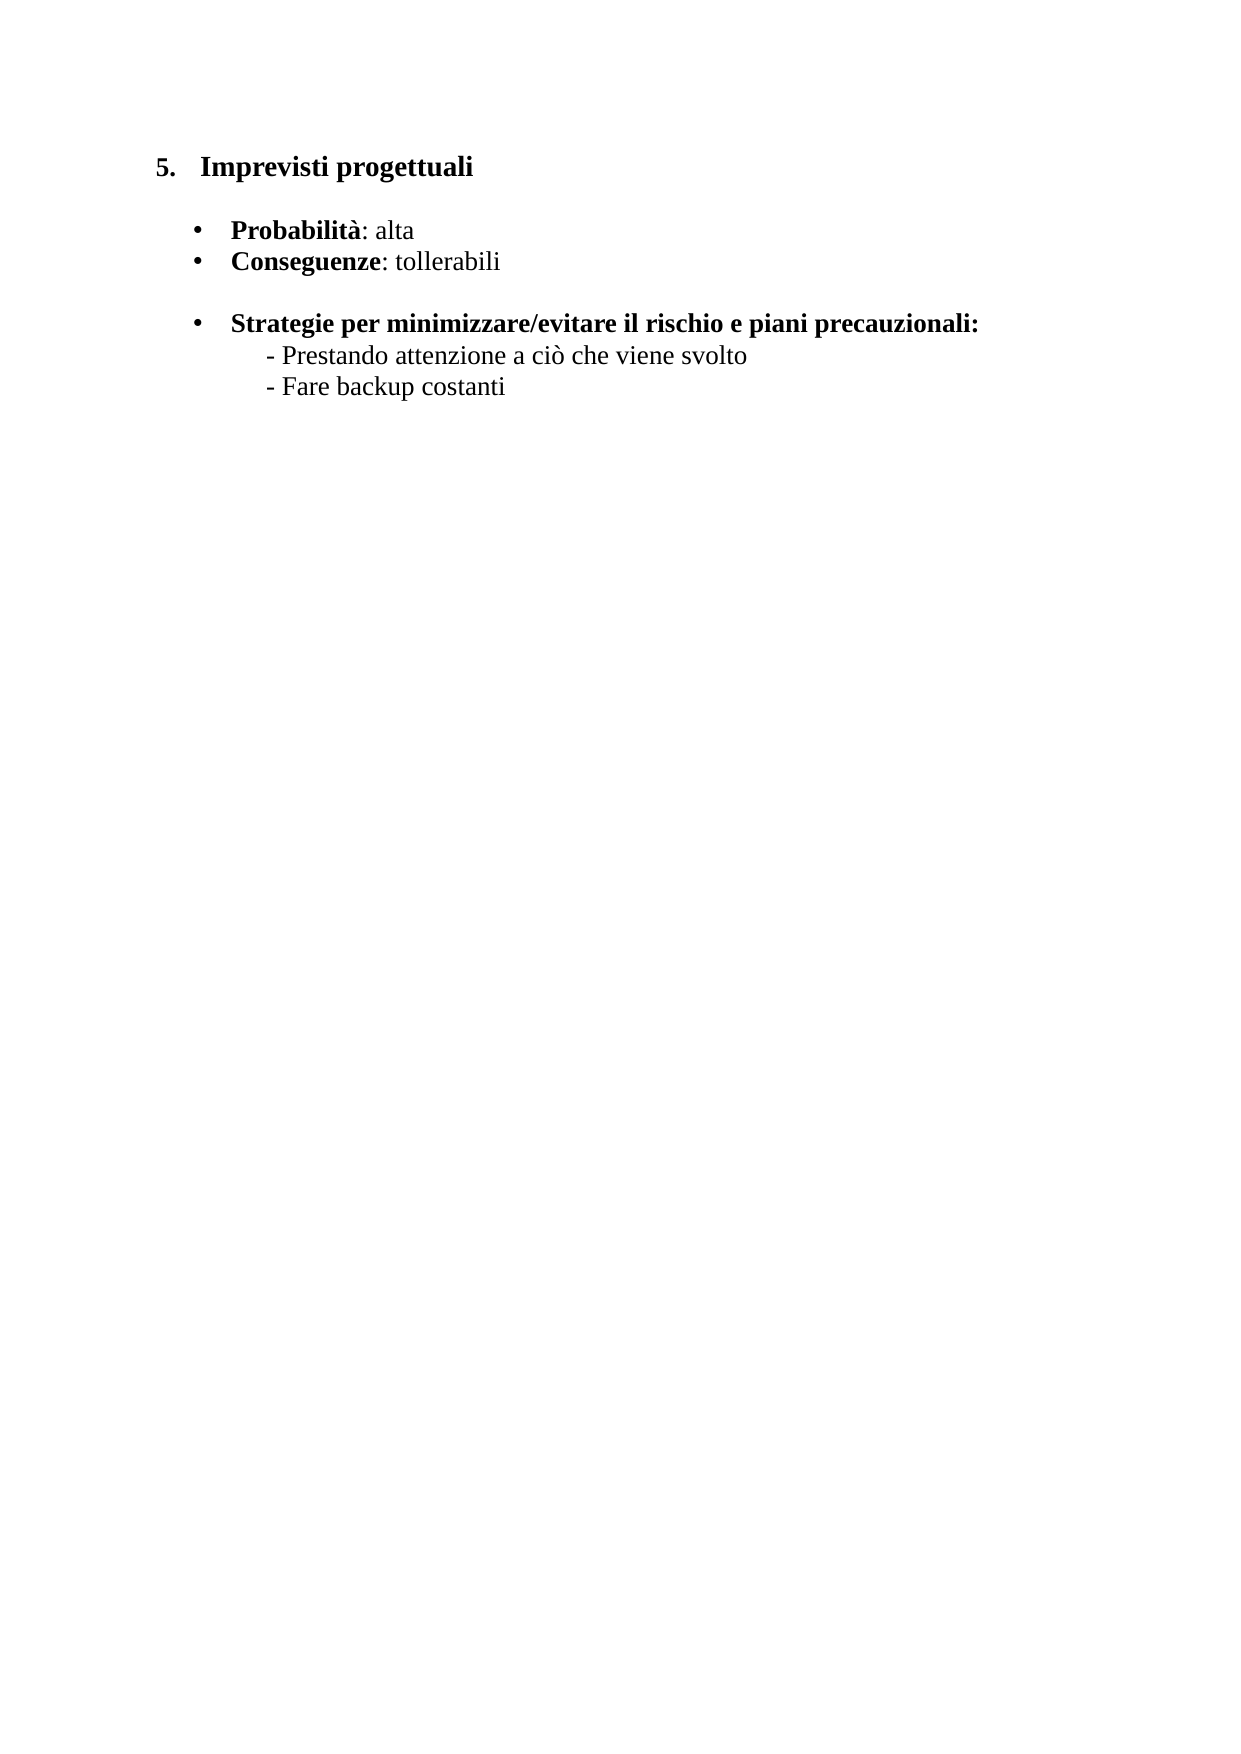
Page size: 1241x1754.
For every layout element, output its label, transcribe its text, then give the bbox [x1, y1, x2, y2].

list Strategie per minimizzare/evitare il rischio e piani precauzionali: [193, 308, 1122, 339]
text - Fare backup costanti [118, 370, 1122, 401]
list Imprevisti progettuali [156, 149, 1122, 183]
list Probabilità: alta [193, 214, 1122, 245]
text - Prestando attenzione a ciò che viene svolto [118, 339, 1122, 370]
list Conseguenze: tollerabili [193, 245, 1122, 276]
